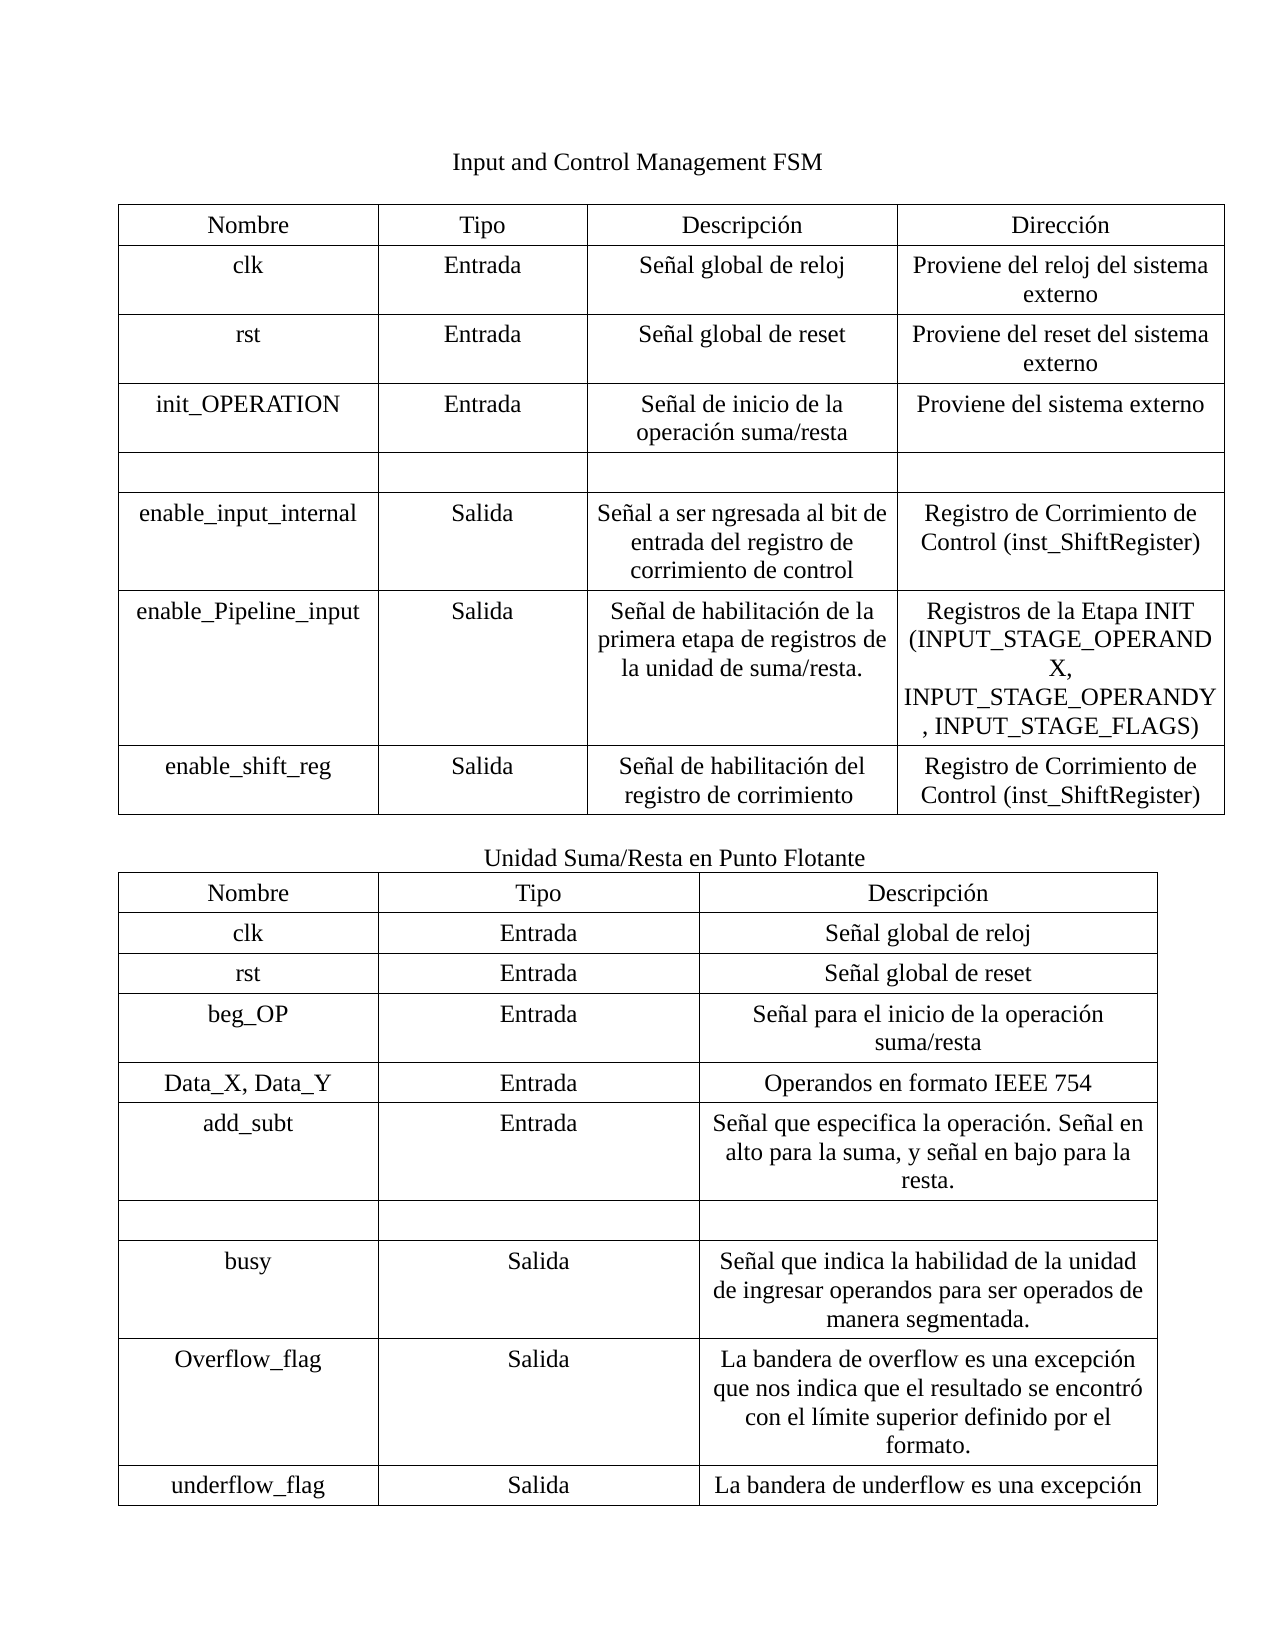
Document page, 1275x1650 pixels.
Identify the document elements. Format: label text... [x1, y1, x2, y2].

table_cell Señal para el inicio de la operación suma/resta [700, 994, 1157, 1062]
table_cell Señal global de reloj [588, 246, 897, 314]
table_cell Registros de la Etapa INIT (INPUT_STAGE_OPERANDX, INPUT_STAGE_OPERANDY, INPUT_STAGE_FLAGS) [898, 591, 1224, 745]
table_cell beg_OP [119, 994, 378, 1062]
table_cell Entrada [379, 315, 587, 383]
table_cell Entrada [379, 994, 699, 1062]
text Unidad Suma/Resta en Punto Flotante [118, 843, 1157, 872]
table_cell Salida [379, 591, 587, 745]
table_cell Registro de Corrimiento de Control (inst_ShiftRegister) [898, 493, 1224, 590]
table_cell Salida [379, 1466, 699, 1505]
table_cell Entrada [379, 913, 699, 953]
table_cell Salida [379, 493, 587, 590]
table_cell enable_input_internal [119, 493, 378, 590]
table_cell Operandos en formato IEEE 754 [700, 1063, 1157, 1102]
table_cell [379, 1201, 699, 1240]
table_cell Overflow_flag [119, 1339, 378, 1465]
table_cell Señal global de reset [588, 315, 897, 383]
table_cell clk [119, 913, 378, 953]
table_header Descripción [588, 205, 897, 245]
table_cell clk [119, 246, 378, 314]
table_cell Data_X, Data_Y [119, 1063, 378, 1102]
table_cell Señal de habilitación de la primera etapa de registros de la unidad de suma/resta. [588, 591, 897, 745]
table_header Tipo [379, 205, 587, 245]
table_cell La bandera de overflow es una excepción que nos indica que el resultado se encontró con el límite superior definido por el formato. [700, 1339, 1157, 1465]
table_header Descripción [700, 873, 1157, 912]
table_cell [700, 1201, 1157, 1240]
table_cell [119, 1201, 378, 1240]
table_cell Señal a ser ngresada al bit de entrada del registro de corrimiento de control [588, 493, 897, 590]
table_cell Entrada [379, 1103, 699, 1200]
table_cell Entrada [379, 384, 587, 452]
table_header Nombre [119, 873, 378, 912]
table_cell Salida [379, 1241, 699, 1338]
table_cell Señal global de reset [700, 954, 1157, 993]
table_cell [898, 453, 1224, 492]
table_cell Señal de inicio de la operación suma/resta [588, 384, 897, 452]
table_cell Salida [379, 746, 587, 814]
table_cell Proviene del sistema externo [898, 384, 1224, 452]
table_cell enable_shift_reg [119, 746, 378, 814]
table_cell init_OPERATION [119, 384, 378, 452]
table_cell Proviene del reloj del sistema externo [898, 246, 1224, 314]
table_header Nombre [119, 205, 378, 245]
table_cell Salida [379, 1339, 699, 1465]
table_cell [119, 453, 378, 492]
text Input and Control Management FSM [118, 147, 1157, 176]
table_cell enable_Pipeline_input [119, 591, 378, 745]
table_cell rst [119, 954, 378, 993]
table_cell Entrada [379, 246, 587, 314]
table_header Dirección [898, 205, 1224, 245]
table_cell Señal que especifica la operación. Señal en alto para la suma, y señal en bajo para la resta. [700, 1103, 1157, 1200]
table_cell underflow_flag [119, 1466, 378, 1505]
table_cell La bandera de underflow es una excepción [700, 1466, 1157, 1505]
table_cell Entrada [379, 1063, 699, 1102]
table_cell busy [119, 1241, 378, 1338]
table_cell Proviene del reset del sistema externo [898, 315, 1224, 383]
table_cell [588, 453, 897, 492]
table_header Tipo [379, 873, 699, 912]
table_cell Entrada [379, 954, 699, 993]
table_cell Señal que indica la habilidad de la unidad de ingresar operandos para ser operados de manera segmentada. [700, 1241, 1157, 1338]
table_cell Señal global de reloj [700, 913, 1157, 953]
table_cell rst [119, 315, 378, 383]
table_cell Señal de habilitación del registro de corrimiento [588, 746, 897, 814]
table_cell [379, 453, 587, 492]
table_cell Registro de Corrimiento de Control (inst_ShiftRegister) [898, 746, 1224, 814]
table_cell add_subt [119, 1103, 378, 1200]
